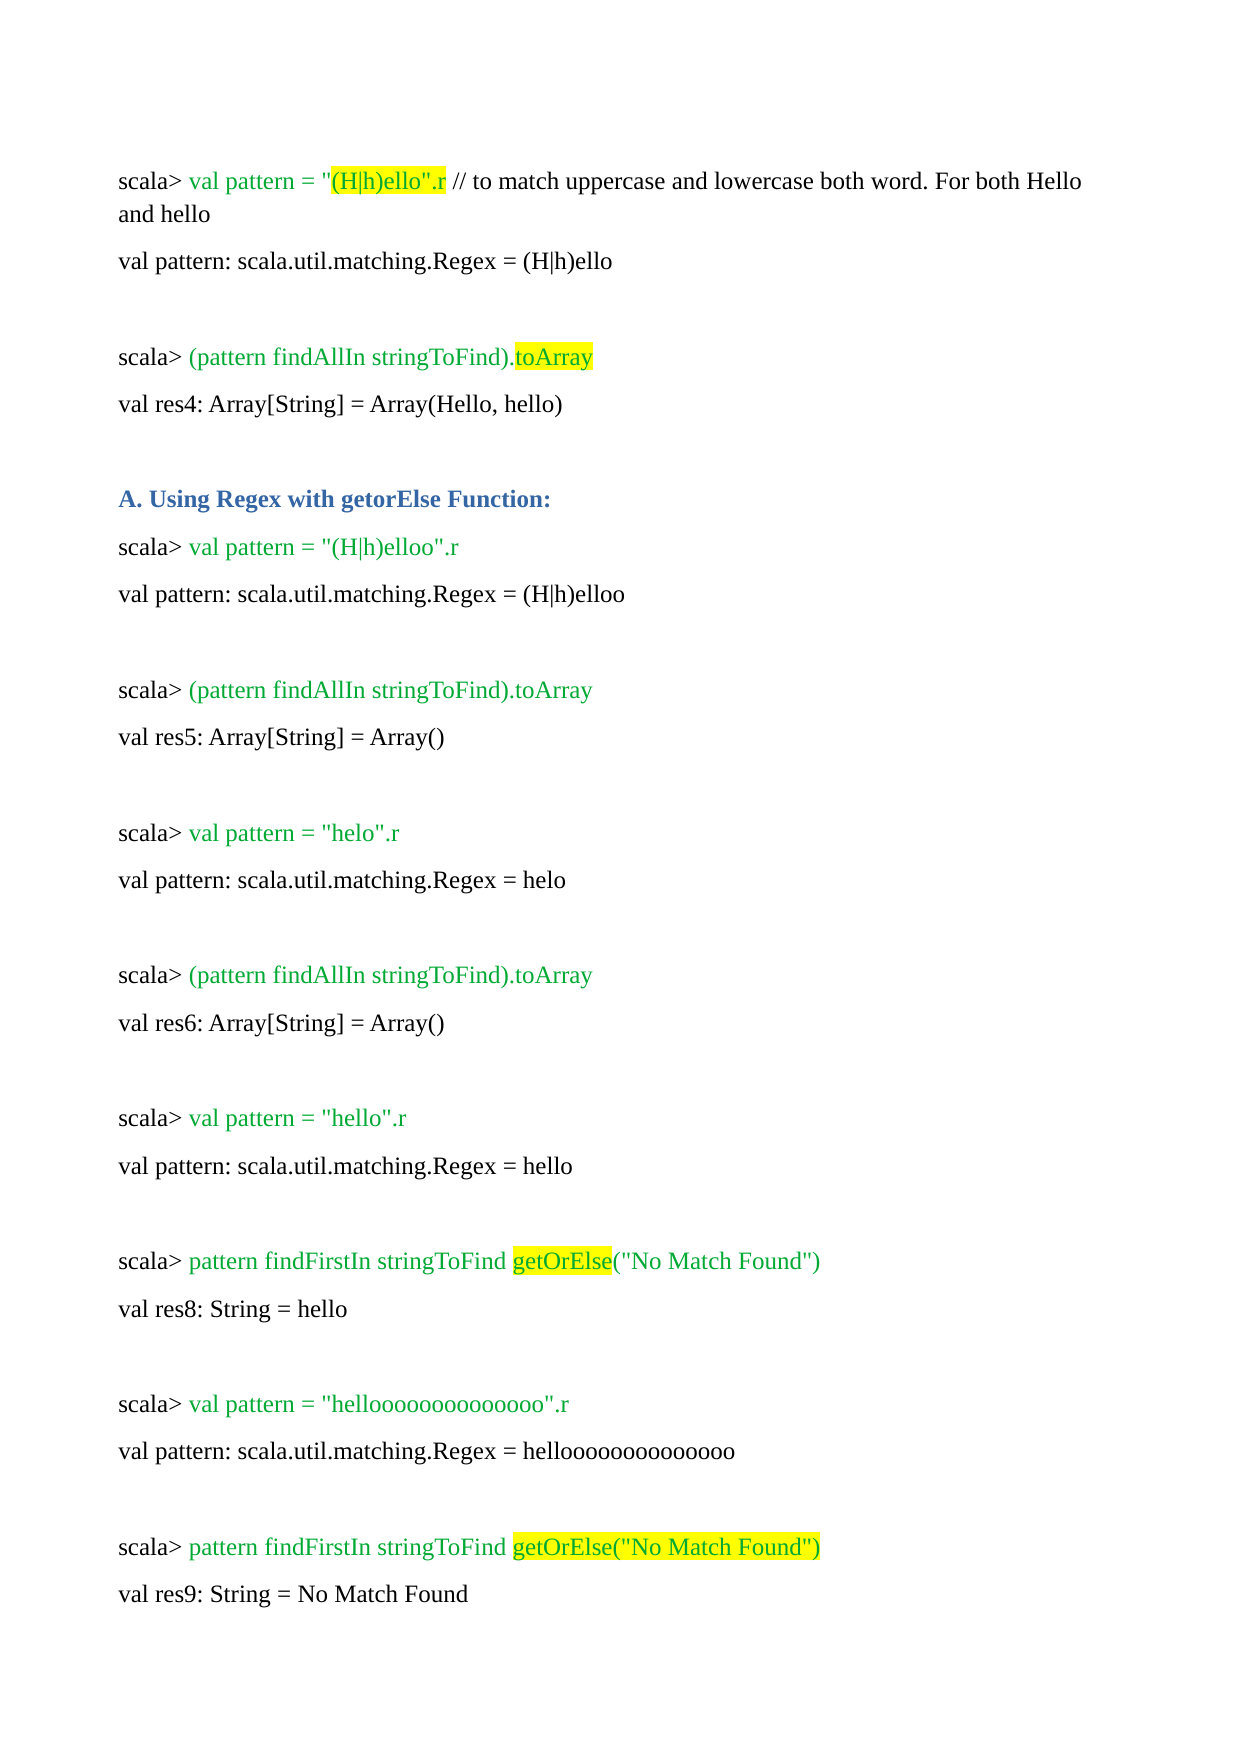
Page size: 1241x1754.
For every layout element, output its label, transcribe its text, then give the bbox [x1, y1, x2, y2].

text val pattern: scala.util.matching.Regex = (H|h)elloo [118, 579, 1122, 608]
text val res9: String = No Match Found [118, 1579, 1122, 1608]
text scala> (pattern findAllIn stringToFind).toArray [118, 960, 1122, 989]
text val res6: Array[String] = Array() [118, 1008, 1122, 1037]
text scala> val pattern = "helloooooooooooooo".r [118, 1389, 1122, 1418]
text val res5: Array[String] = Array() [118, 722, 1122, 751]
text val pattern: scala.util.matching.Regex = helloooooooooooooo [118, 1436, 1122, 1465]
text scala> val pattern = "hello".r [118, 1103, 1122, 1132]
text scala> val pattern = "helo".r [118, 818, 1122, 846]
text scala> val pattern = "(H|h)ello".r // to match uppercase and lowercase both word. For both Hello and hello [118, 166, 1122, 227]
text A. Using Regex with getorElse Function: [118, 484, 1122, 513]
text scala> pattern findFirstIn stringToFind getOrElse("No Match Found") [118, 1246, 1122, 1275]
text val pattern: scala.util.matching.Regex = hello [118, 1151, 1122, 1179]
text scala> (pattern findAllIn stringToFind).toArray [118, 675, 1122, 703]
text scala> (pattern findAllIn stringToFind).toArray [118, 342, 1122, 370]
text val pattern: scala.util.matching.Regex = helo [118, 865, 1122, 894]
text val res8: String = hello [118, 1294, 1122, 1322]
text scala> val pattern = "(H|h)elloo".r [118, 532, 1122, 561]
text val res4: Array[String] = Array(Hello, hello) [118, 389, 1122, 418]
text scala> pattern findFirstIn stringToFind getOrElse("No Match Found") [118, 1532, 1122, 1560]
text val pattern: scala.util.matching.Regex = (H|h)ello [118, 246, 1122, 275]
